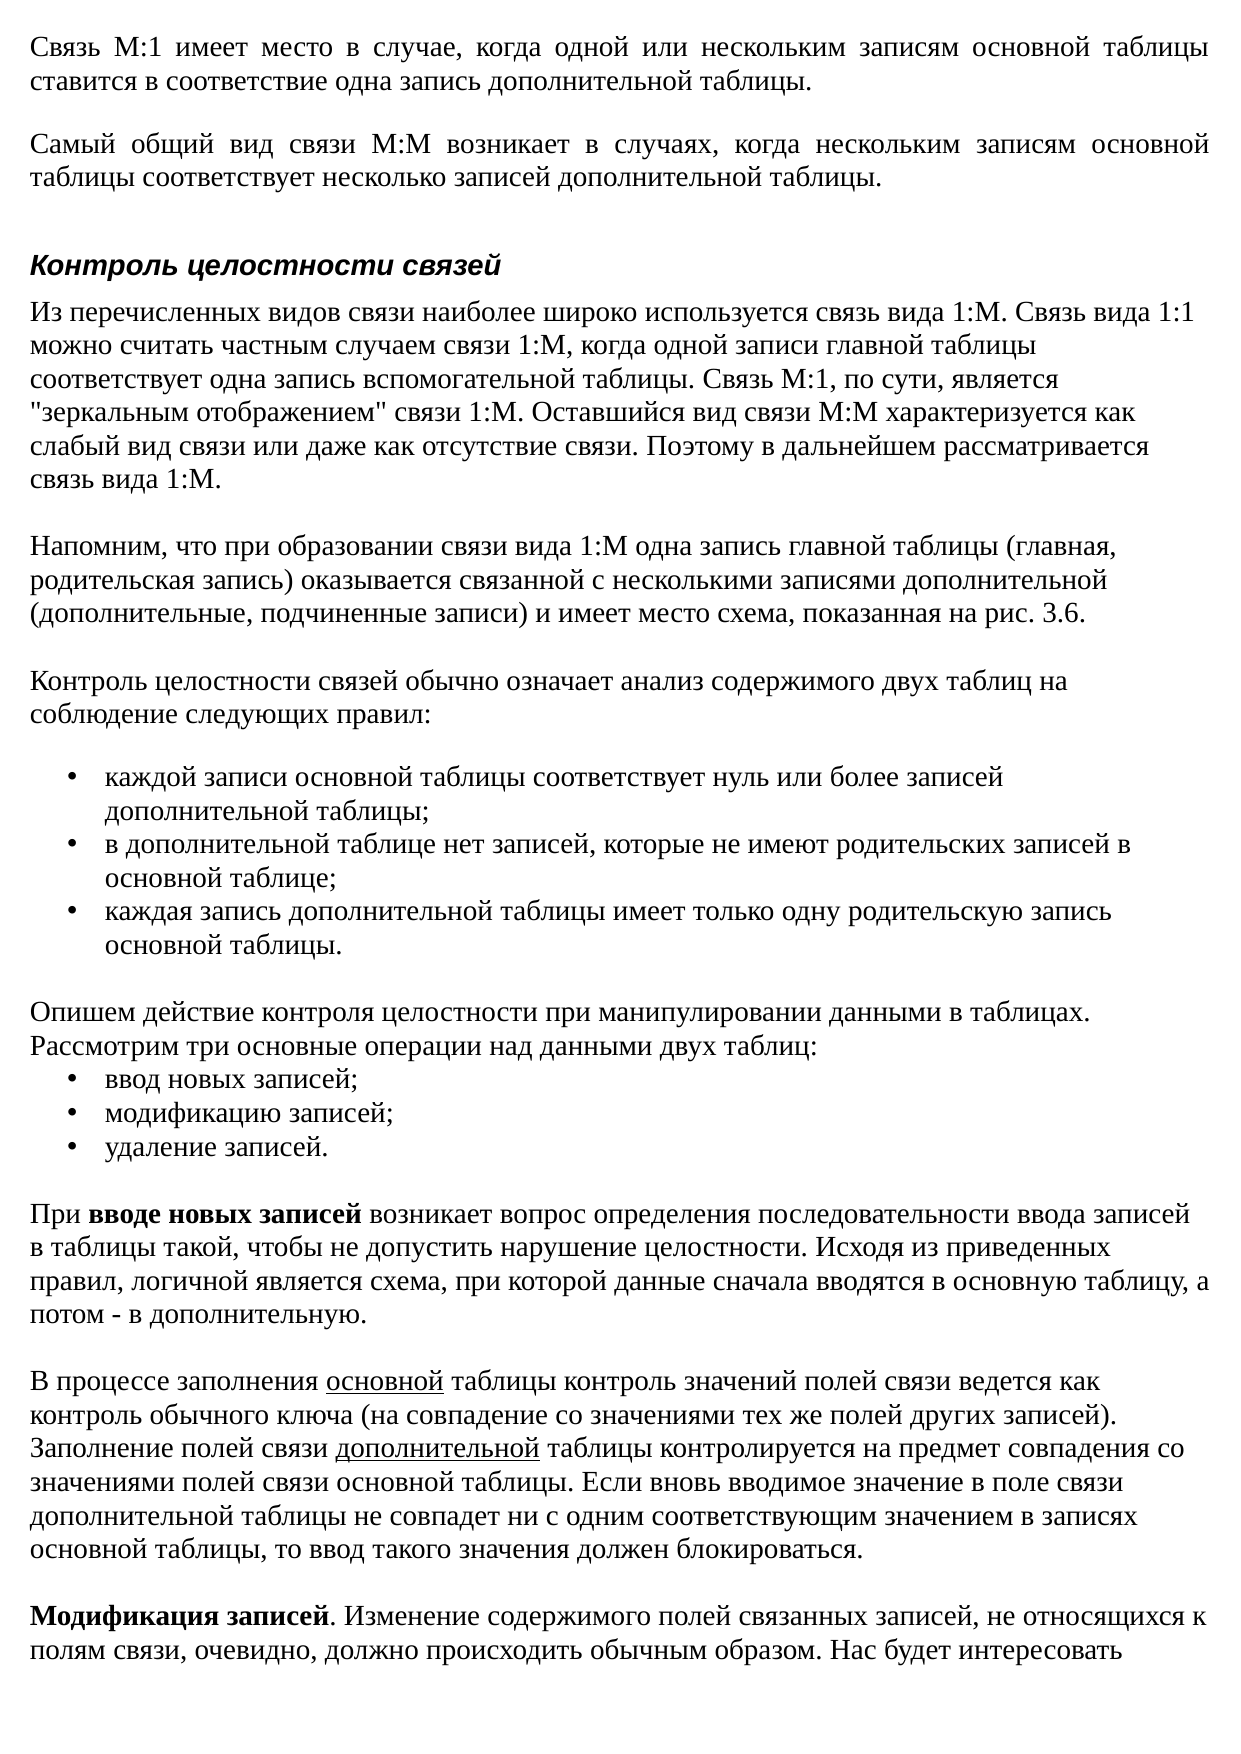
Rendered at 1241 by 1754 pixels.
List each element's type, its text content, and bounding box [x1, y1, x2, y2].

text Опишем действие контроля целостности при манипулировании данными в таблицах. Рассмотрим три основные операции над данными двух таблиц: [29, 961, 1211, 1061]
text Связь М:1 имеет место в случае, когда одной или нескольким записям основной таблицы ставится в соответствие одна запись дополнительной таблицы. [29, 29, 1211, 97]
list ввод новых записей; [67, 1061, 1211, 1095]
list каждой записи основной таблицы соответствует нуль или более записей дополнительной таблицы; [67, 759, 1211, 826]
text Из перечисленных видов связи наиболее широко используется связь вида 1:М. Связь вида 1:1 можно считать частным случаем связи 1:М, когда одной записи главной таблицы соответствует одна запись вспомогательной таблицы. Связь М:1, по сути, является "зеркальным отображением" связи 1:М. Оставшийся вид связи М:М характеризуется как слабый вид связи или даже как отсутствие связи. Поэтому в дальнейшем рассматривается связь вида 1:М. Напомним, что при образовании связи вида 1:М одна запись главной таблицы (главная, родительская запись) оказывается связанной с несколькими записями дополнительной (дополнительные, подчиненные записи) и имеет место схема, показанная на рис. 3.6. Контроль целостности связей обычно означает анализ содержимого двух таблиц на соблюдение следующих правил: [29, 294, 1211, 730]
list модификацию записей; [67, 1095, 1211, 1129]
text Самый общий вид связи М:М возникает в случаях, когда нескольким записям основной таблицы соответствует несколько записей дополнительной таблицы. [29, 126, 1211, 193]
subtitle Контроль целостности связей [29, 248, 1211, 281]
list удаление записей. [67, 1129, 1211, 1162]
list в дополнительной таблице нет записей, которые не имеют родительских записей в основной таблице; [67, 826, 1211, 893]
text При вводе новых записей возникает вопрос определения последовательности ввода записей в таблицы такой, чтобы не допустить нарушение целостности. Исходя из приведенных правил, логичной является схема, при которой данные сначала вводятся в основную таблицу, а потом - в дополнительную. В процессе заполнения основной таблицы контроль значений полей связи ведется как контроль обычного ключа (на совпадение со значениями тех же полей других записей). Заполнение полей связи дополнительной таблицы контролируется на предмет совпадения со значениями полей связи основной таблицы. Если вновь вводимое значение в поле связи дополнительной таблицы не совпадет ни с одним соответствующим значением в записях основной таблицы, то ввод такого значения должен блокироваться. Модификация записей. Изменение содержимого полей связанных записей, не относящихся к полям связи, очевидно, должно происходить обычным образом. Нас будет интересовать [29, 1162, 1211, 1665]
list каждая запись дополнительной таблицы имеет только одну родительскую запись основной таблицы. [67, 893, 1211, 961]
